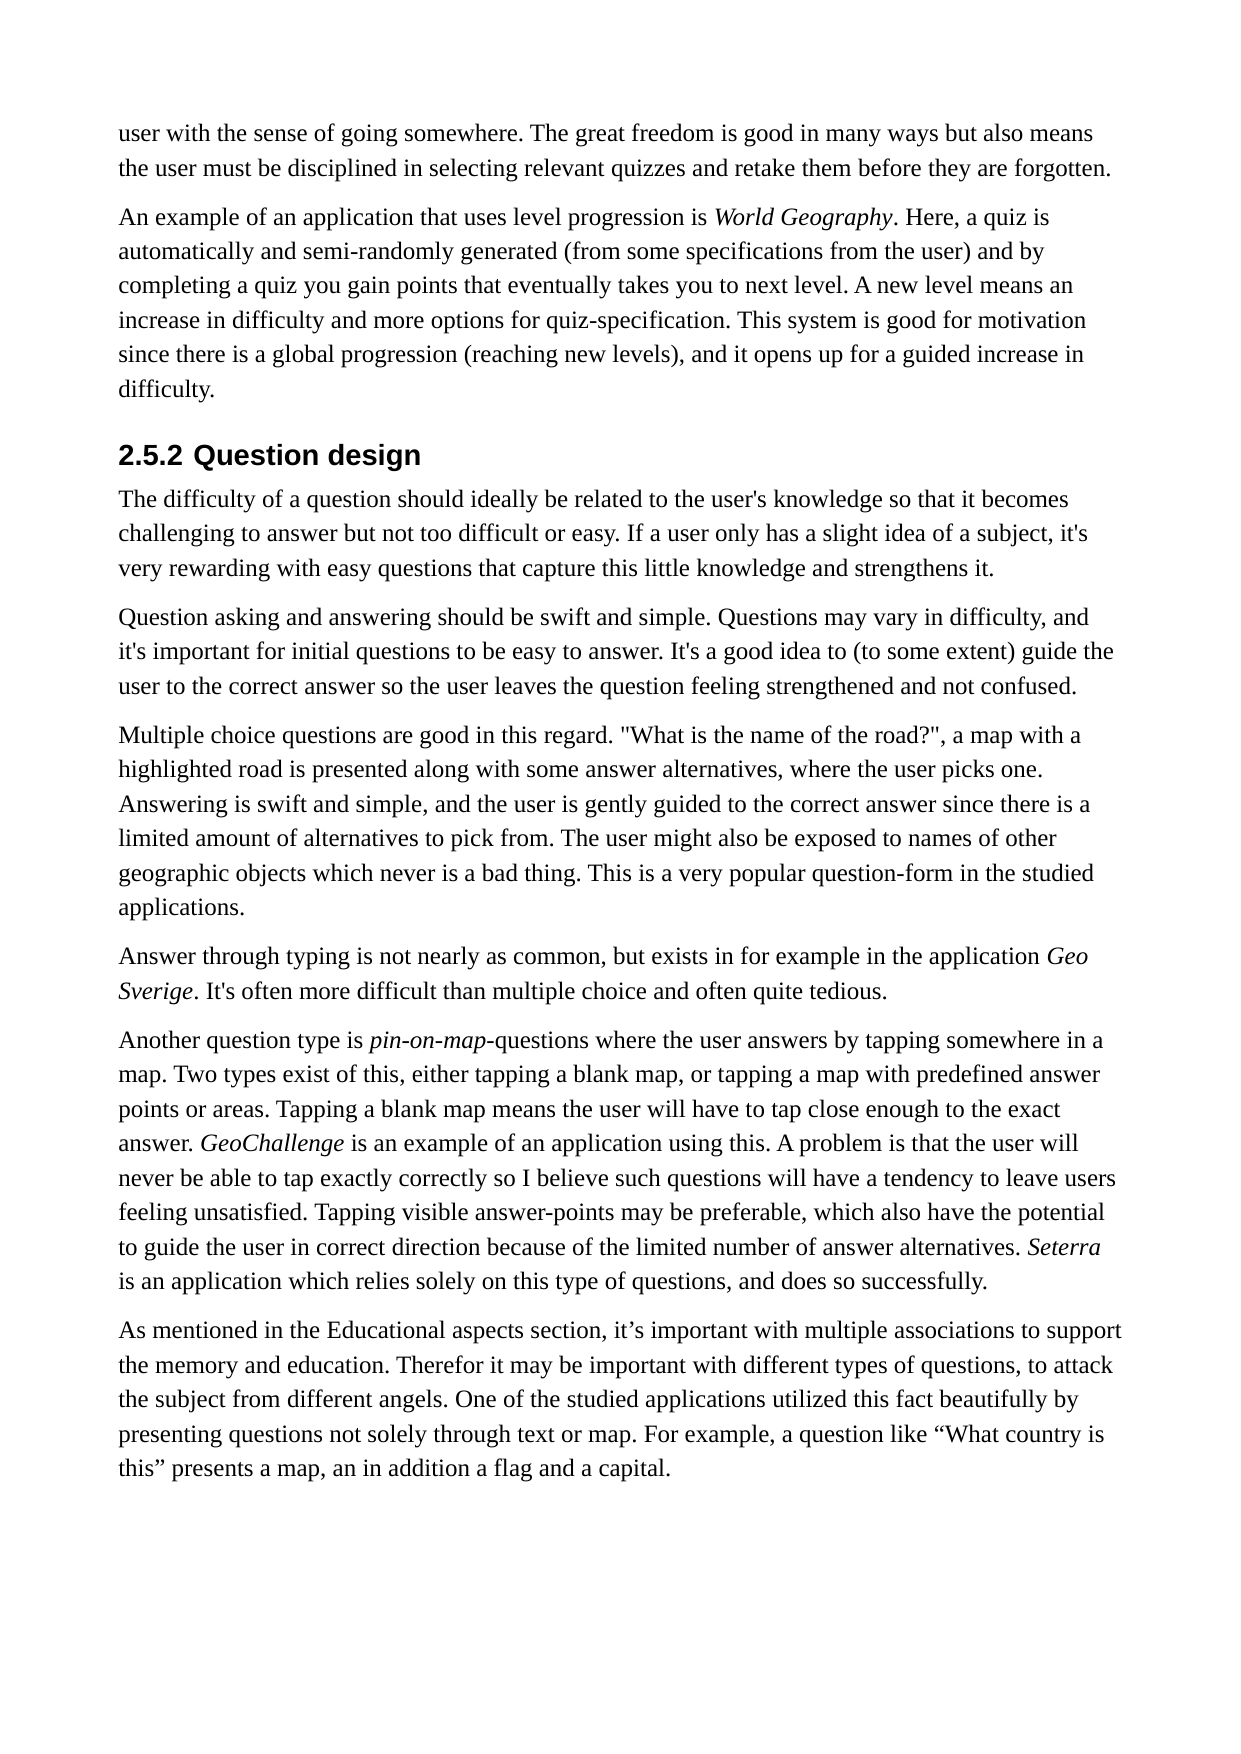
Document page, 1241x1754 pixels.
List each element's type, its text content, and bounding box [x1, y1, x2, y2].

text As mentioned in the Educational aspects section, it’s important with multiple associations to support the memory and education. Therefor it may be important with different types of questions, to attack the subject from different angels. One of the studied applications utilized this fact beautifully by presenting questions not solely through text or map. For example, a question like “What country is this” presents a map, an in addition a flag and a capital. [118, 1315, 1122, 1482]
text An example of an application that uses level progression is World Geography. Here, a quiz is automatically and semi-randomly generated (from some specifications from the user) and by completing a quiz you gain points that eventually takes you to next level. A new level means an increase in difficulty and more options for quiz-specification. This system is good for motivation since there is a global progression (reaching new levels), and it opens up for a guided increase in difficulty. [118, 202, 1122, 403]
text Multiple choice questions are good in this regard. "What is the name of the road?", a map with a highlighted road is presented along with some answer alternatives, where the user picks one. Answering is swift and simple, and the user is gently guided to the correct answer since there is a limited amount of alternatives to pick from. The user might also be exposed to names of other geographic objects which never is a bad thing. This is a very popular question-form in the studied applications. [118, 720, 1122, 921]
text Answer through typing is not nearly as common, but exists in for example in the application Geo Sverige. It's often more difficult than multiple choice and often quite tedious. [118, 941, 1122, 1004]
text user with the sense of going somewhere. The great freedom is good in many ways but also means the user must be disciplined in selecting relevant quizzes and retake them before they are forgotten. [118, 118, 1122, 181]
text Another question type is pin-on-map-questions where the user answers by tapping somewhere in a map. Two types exist of this, either tapping a blank map, or tapping a map with predefined answer points or areas. Tapping a blank map means the user will have to tap close enough to the exact answer. GeoChallenge is an example of an application using this. A problem is that the user will never be able to tap exactly correctly so I believe such questions will have a tendency to leave users feeling unsatisfied. Tapping visible answer-points may be preferable, which also have the potential to guide the user in correct direction because of the limited number of answer alternatives. Seterra is an application which relies solely on this type of questions, and does so successfully. [118, 1025, 1122, 1295]
subtitle Question design [118, 438, 1122, 471]
text The difficulty of a question should ideally be related to the user's knowledge so that it becomes challenging to answer but not too difficult or easy. If a user only has a slight idea of a subject, it's very rewarding with easy questions that capture this little knowledge and strengthens it. [118, 484, 1122, 581]
text Question asking and answering should be swift and simple. Questions may vary in difficulty, and it's important for initial questions to be easy to answer. It's a good idea to (to some extent) guide the user to the correct answer so the user leaves the question feeling strengthened and not confused. [118, 602, 1122, 699]
